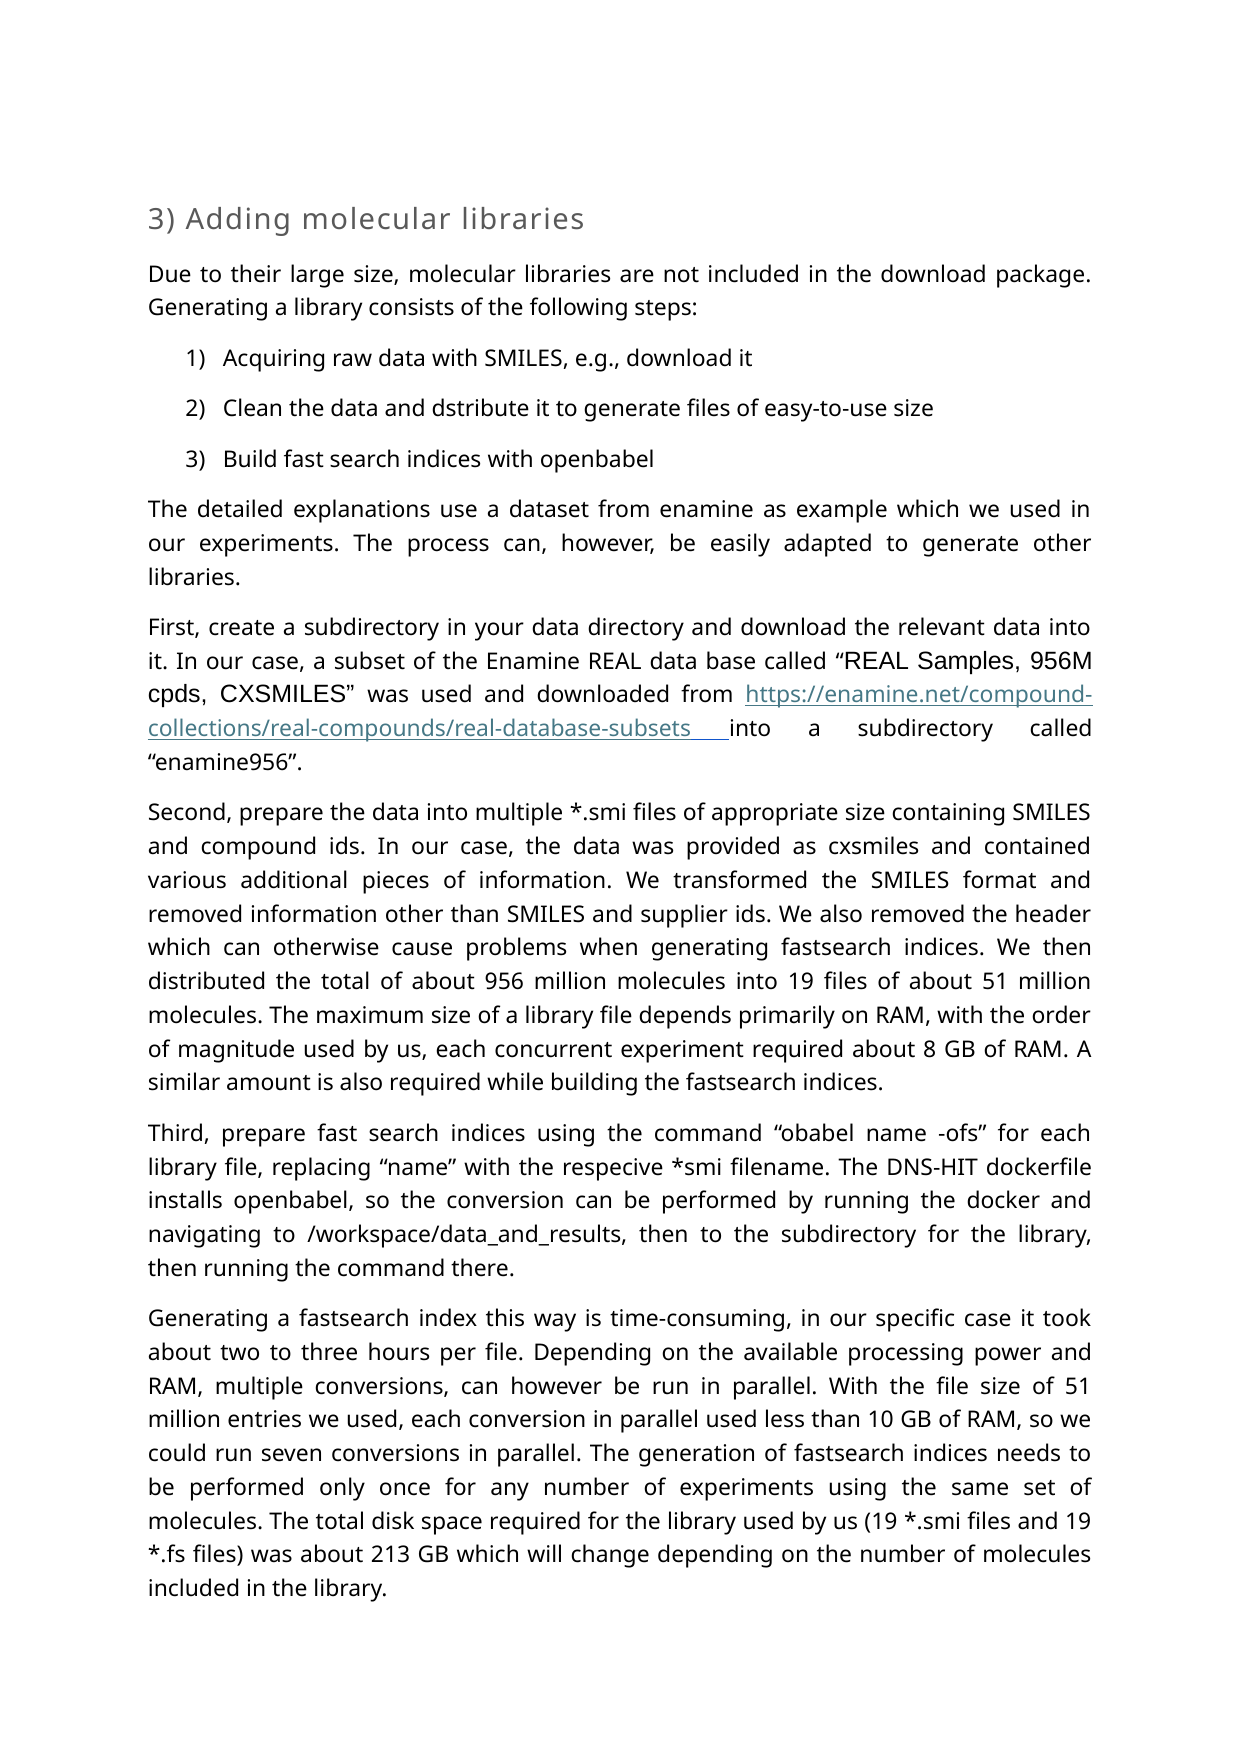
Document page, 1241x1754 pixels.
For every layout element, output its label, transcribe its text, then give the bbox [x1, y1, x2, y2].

text Generating a fastsearch index this way is time-consuming, in our specific case it took about two to three hours per file. Depending on the available processing power and RAM, multiple conversions, can however be run in parallel. With the file size of 51 million entries we used, each conversion in parallel used less than 10 GB of RAM, so we could run seven conversions in parallel. The generation of fastsearch indices needs to be performed only once for any number of experiments using the same set of molecules. The total disk space required for the library used by us (19 *.smi files and 19 *.fs files) was about 213 GB which will change depending on the number of molecules included in the library. [148, 1302, 1093, 1603]
subtitle 3) Adding molecular libraries [148, 198, 1093, 238]
text Due to their large size, molecular libraries are not included in the download package. Generating a library consists of the following steps: [148, 257, 1093, 322]
text First, create a subdirectory in your data directory and download the relevant data into it. In our case, a subset of the Enamine REAL data base called “REAL Samples, 956M cpds, CXSMILES” was used and downloaded from https://enamine.net/compound-collections/real-compounds/real-database-subsets into a subdirectory called “enamine956”. [148, 611, 1093, 777]
list Acquiring raw data with SMILES, e.g., download it [185, 342, 1093, 373]
text The detailed explanations use a dataset from enamine as example which we used in our experiments. The process can, however, be easily adapted to generate other libraries. [148, 493, 1093, 592]
text Second, prepare the data into multiple *.smi files of appropriate size containing SMILES and compound ids. In our case, the data was provided as cxsmiles and contained various additional pieces of information. We transformed the SMILES format and removed information other than SMILES and supplier ids. We also removed the header which can otherwise cause problems when generating fastsearch indices. We then distributed the total of about 956 million molecules into 19 files of about 51 million molecules. The maximum size of a library file depends primarily on RAM, with the order of magnitude used by us, each concurrent experiment required about 8 GB of RAM. A similar amount is also required while building the fastsearch indices. [148, 796, 1093, 1097]
text Third, prepare fast search indices using the command “obabel name -ofs” for each library file, replacing “name” with the respecive *smi filename. The DNS-HIT dockerfile installs openbabel, so the conversion can be performed by running the docker and navigating to /workspace/data_and_results, then to the subdirectory for the library, then running the command there. [148, 1117, 1093, 1283]
list Build fast search indices with openbabel [185, 442, 1093, 474]
list Clean the data and dstribute it to generate files of easy-to-use size [185, 392, 1093, 423]
